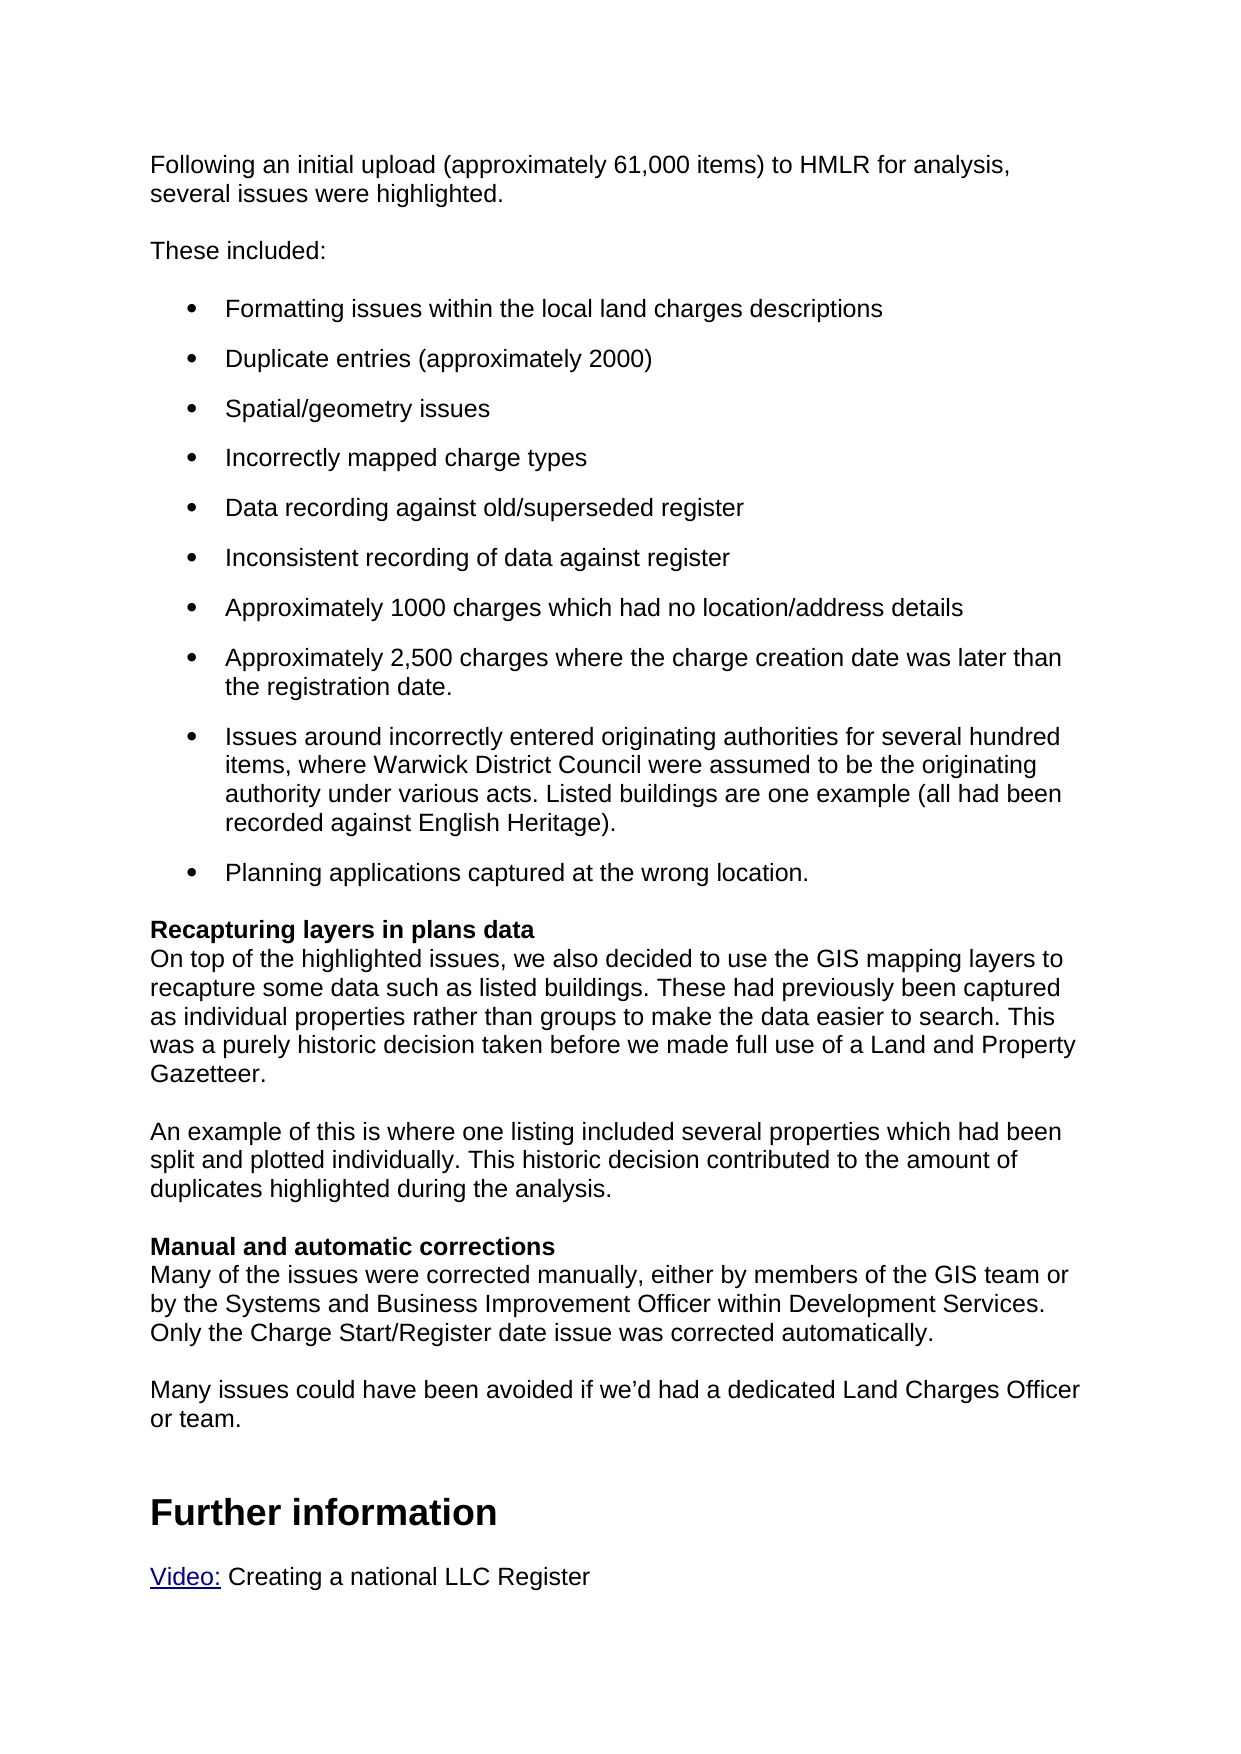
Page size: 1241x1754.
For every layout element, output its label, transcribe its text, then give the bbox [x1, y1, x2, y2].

list Incorrectly mapped charge types [187, 443, 1090, 472]
text Video: Creating a national LLC Register [150, 1562, 1090, 1591]
text These included: [150, 236, 1090, 265]
text Many issues could have been avoided if we’d had a dedicated Land Charges Officer or team. [150, 1375, 1090, 1433]
text Following an initial upload (approximately 61,000 items) to HMLR for analysis, several issues were highlighted. [150, 150, 1090, 207]
list Formatting issues within the local land charges descriptions [187, 294, 1090, 323]
text Many of the issues were corrected manually, either by members of the GIS team or by the Systems and Business Improvement Officer within Development Services. Only the Charge Start/Register date issue was corrected automatically. [150, 1260, 1090, 1347]
text Further information [150, 1490, 1090, 1533]
list Spatial/geometry issues [187, 393, 1090, 422]
list Data recording against old/superseded register [187, 493, 1090, 522]
text Recapturing layers in plans data [150, 915, 1090, 944]
text An example of this is where one listing included several properties which had been split and plotted individually. This historic decision contributed to the amount of duplicates highlighted during the analysis. [150, 1117, 1090, 1203]
text Manual and automatic corrections [150, 1232, 1090, 1260]
list Approximately 2,500 charges where the charge creation date was later than the registration date. [187, 643, 1090, 701]
list Issues around incorrectly entered originating authorities for several hundred items, where Warwick District Council were assumed to be the originating authority under various acts. Listed buildings are one example (all had been recorded against English Heritage). [187, 722, 1090, 837]
list Inconsistent recording of data against register [187, 543, 1090, 572]
list Planning applications captured at the wrong location. [187, 858, 1090, 887]
text On top of the highlighted issues, we also decided to use the GIS mapping layers to recapture some data such as listed buildings. These had previously been captured as individual properties rather than groups to make the data easier to search. This was a purely historic decision taken before we made full use of a Land and Property Gazetteer. [150, 944, 1090, 1088]
list Duplicate entries (approximately 2000) [187, 344, 1090, 372]
list Approximately 1000 charges which had no location/address details [187, 593, 1090, 622]
